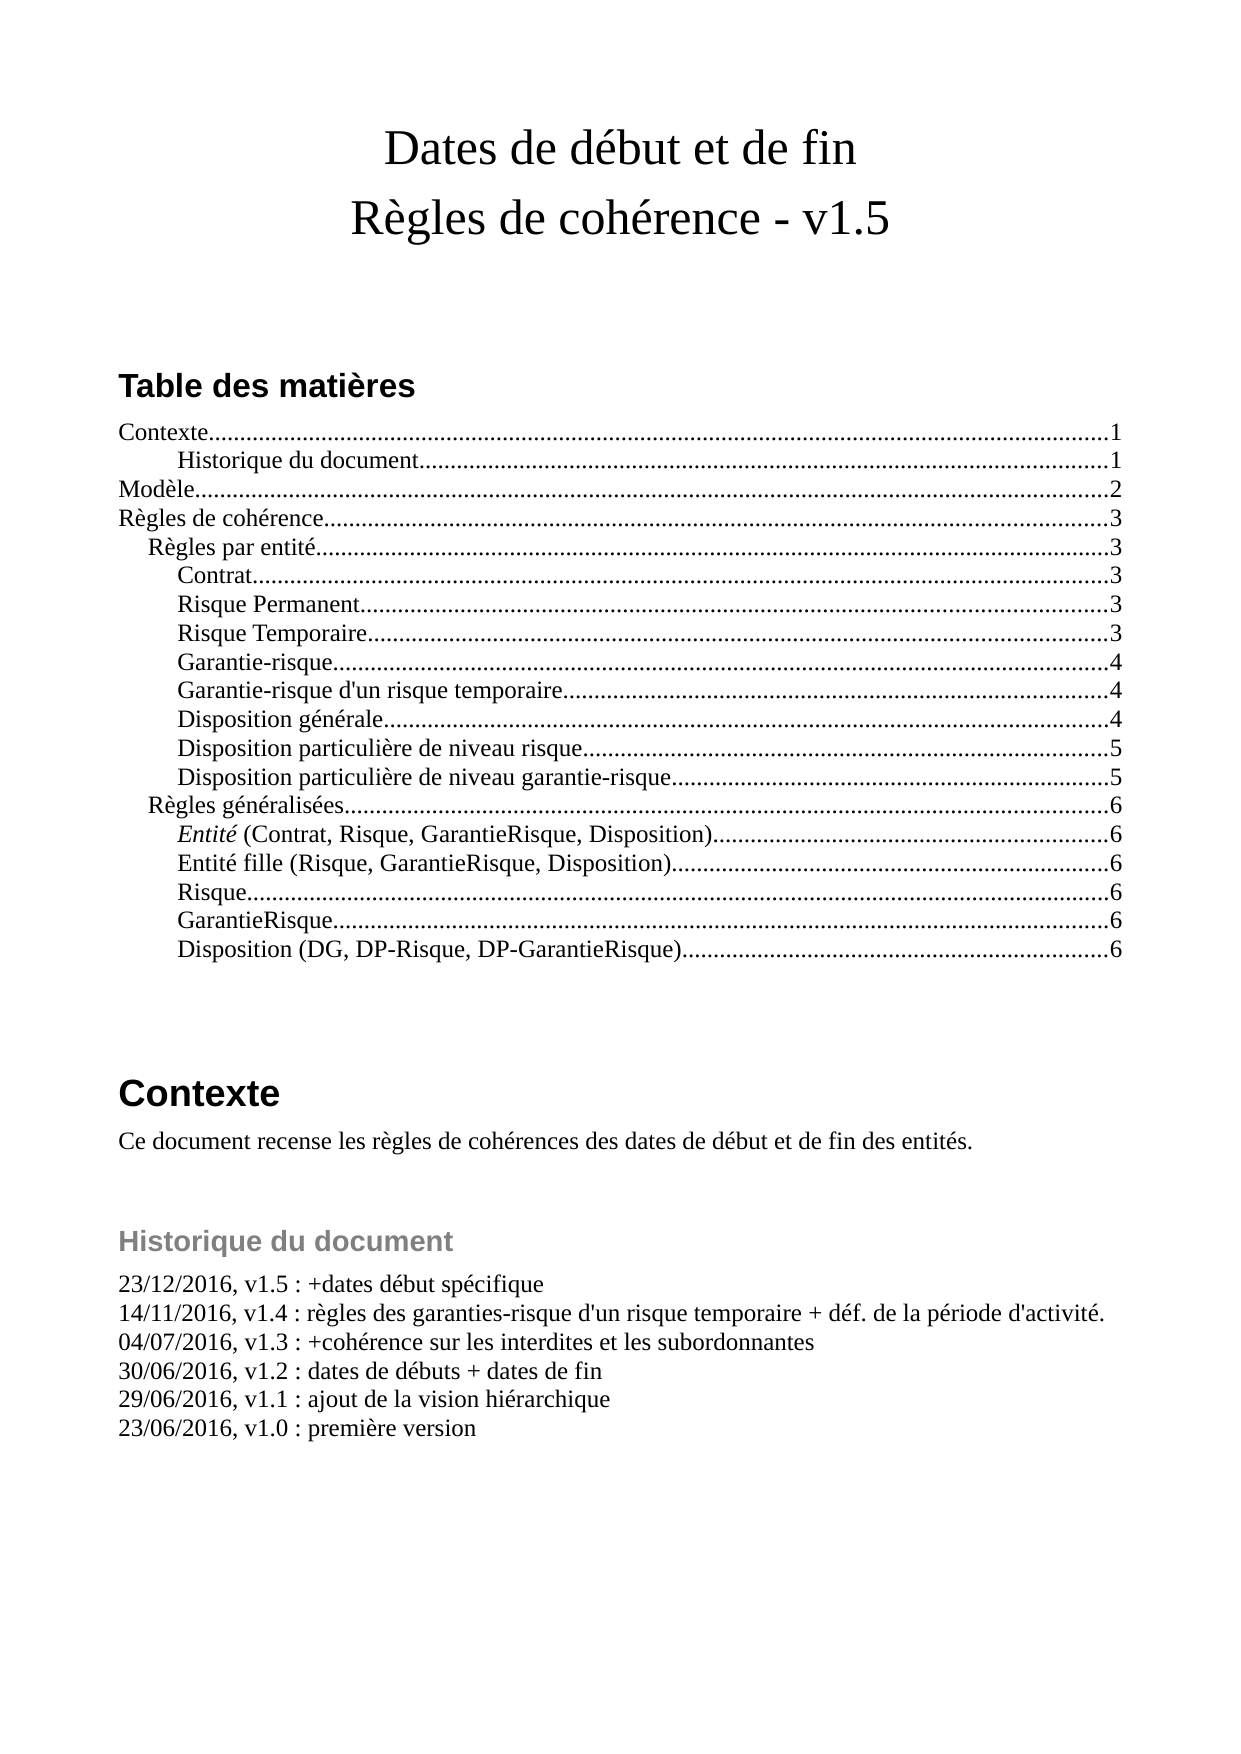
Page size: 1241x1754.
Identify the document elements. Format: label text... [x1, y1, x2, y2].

text Garantie-risque 4 [177, 647, 1122, 675]
text 29/06/2016, v1.1 : ajout de la vision hiérarchique [118, 1384, 1122, 1413]
text Entité fille (Risque, GarantieRisque, Disposition) 6 [177, 848, 1122, 877]
text 14/11/2016, v1.4 : règles des garanties-risque d'un risque temporaire + déf. de la période d'activité. [118, 1298, 1122, 1327]
text Dates de début et de fin [118, 118, 1122, 176]
text Disposition générale 4 [177, 704, 1122, 733]
text Ce document recense les règles de cohérences des dates de début et de fin des entités. [118, 1126, 1122, 1155]
text Risque Permanent 3 [177, 589, 1122, 618]
text Règles de cohérence 3 [118, 503, 1122, 532]
text Règles par entité 3 [148, 532, 1122, 560]
text Contrat 3 [177, 560, 1122, 589]
text Risque 6 [177, 877, 1122, 905]
text 23/06/2016, v1.0 : première version [118, 1413, 1122, 1442]
text Modèle 2 [118, 474, 1122, 503]
text 23/12/2016, v1.5 : +dates début spécifique [118, 1269, 1122, 1298]
text GarantieRisque 6 [177, 905, 1122, 934]
text Contexte 1 [118, 417, 1122, 445]
text Disposition particulière de niveau garantie-risque 5 [177, 762, 1122, 790]
text Disposition particulière de niveau risque 5 [177, 733, 1122, 762]
text Historique du document 1 [177, 445, 1122, 474]
subtitle Contexte [118, 1070, 1122, 1114]
subtitle Table des matières [118, 366, 1122, 404]
text Garantie-risque d'un risque temporaire 4 [177, 675, 1122, 704]
subtitle Historique du document [118, 1223, 1122, 1257]
text 30/06/2016, v1.2 : dates de débuts + dates de fin [118, 1356, 1122, 1384]
text Règles généralisées 6 [148, 790, 1122, 819]
text Règles de cohérence - v1.5 [118, 188, 1122, 246]
text Entité (Contrat, Risque, GarantieRisque, Disposition) 6 [177, 819, 1122, 848]
text Disposition (DG, DP-Risque, DP-GarantieRisque) 6 [177, 934, 1122, 963]
text Risque Temporaire 3 [177, 618, 1122, 647]
text 04/07/2016, v1.3 : +cohérence sur les interdites et les subordonnantes [118, 1327, 1122, 1356]
